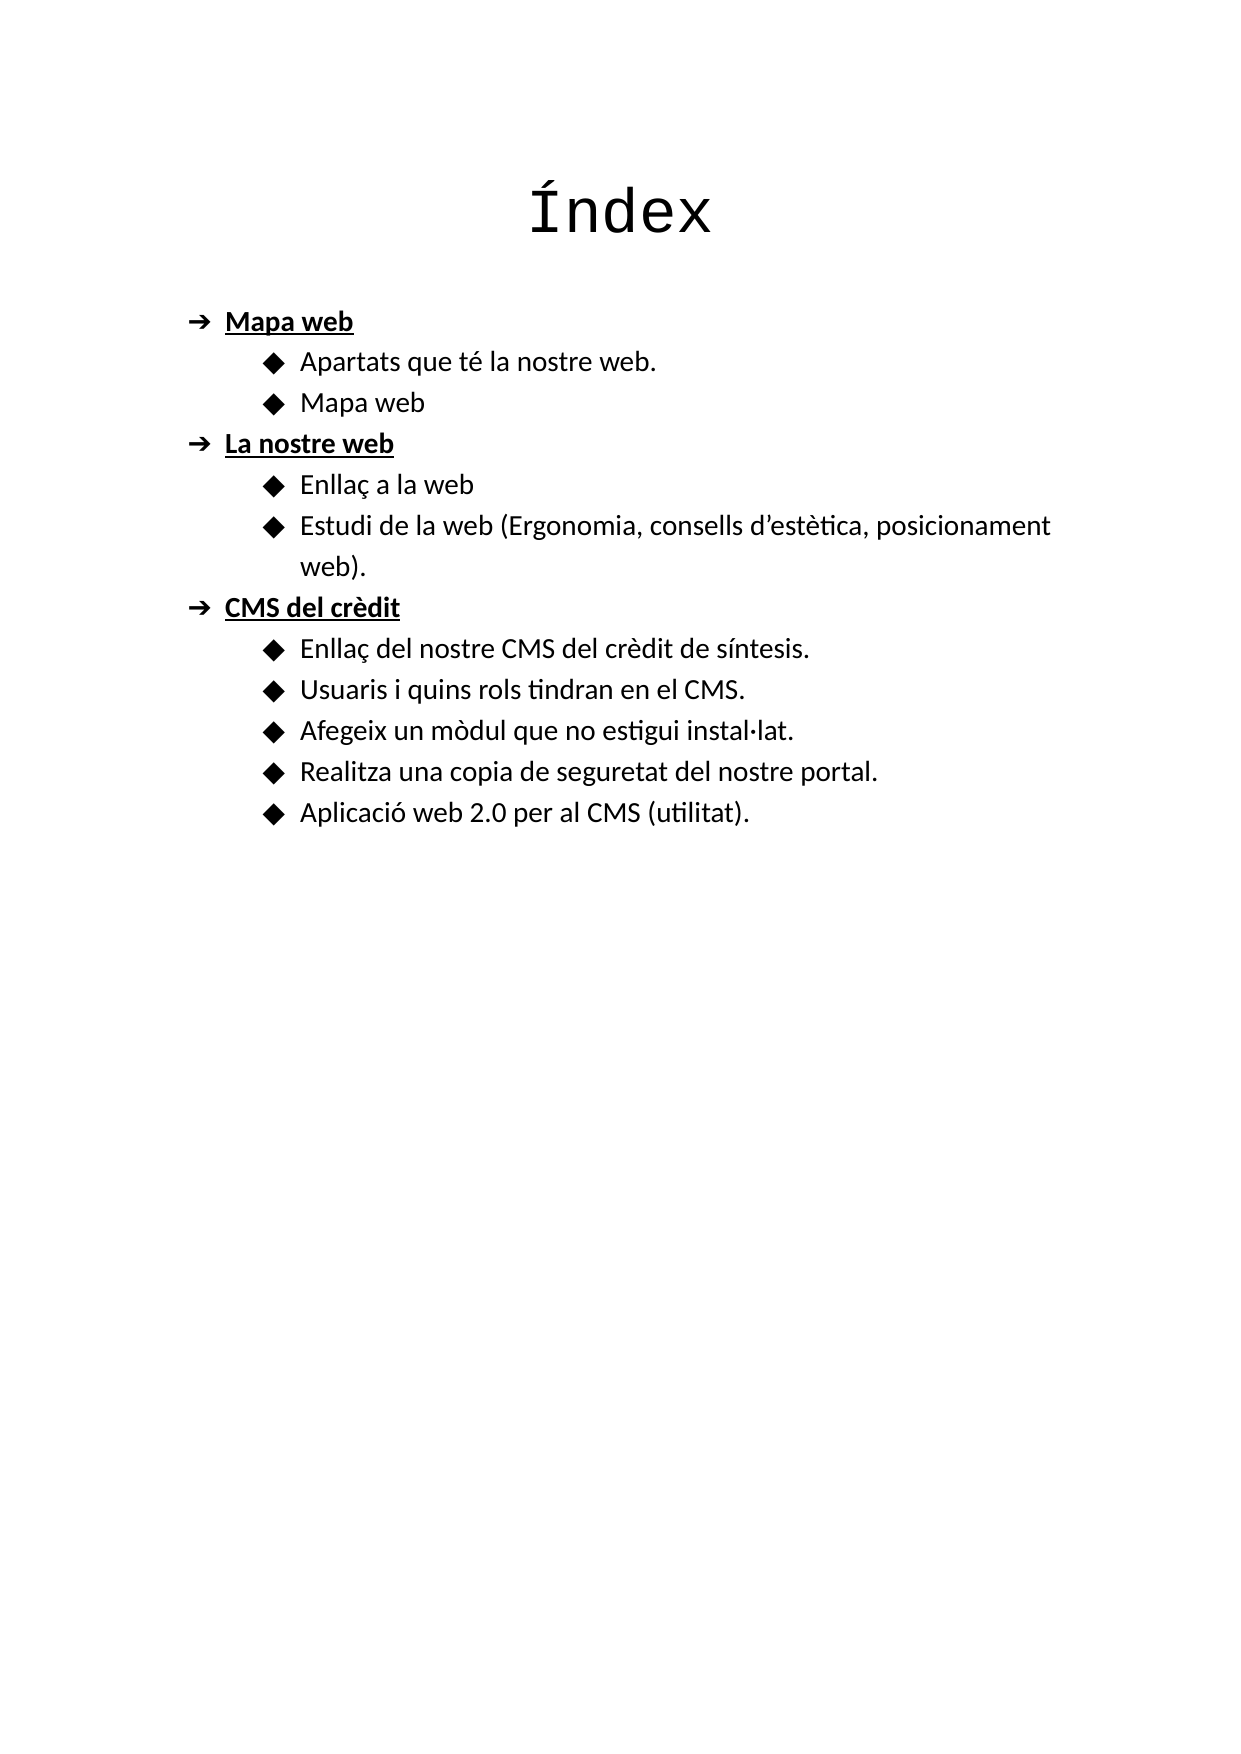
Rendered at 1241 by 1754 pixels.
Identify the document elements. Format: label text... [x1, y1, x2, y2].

list Estudi de la web (Ergonomia, consells d’estètica, posicionament web). [262, 507, 1090, 584]
list CMS del crèdit [187, 589, 1090, 625]
list Mapa web [187, 303, 1090, 338]
list Realitza una copia de seguretat del nostre portal. [262, 753, 1090, 788]
list Mapa web [262, 384, 1090, 420]
list La nostre web [187, 425, 1090, 461]
list Usuaris i quins rols tindran en el CMS. [262, 671, 1090, 707]
text Índex [150, 180, 1090, 251]
list Afegeix un mòdul que no estigui instal·lat. [262, 712, 1090, 748]
list Enllaç del nostre CMS del crèdit de síntesis. [262, 630, 1090, 666]
list Apartats que té la nostre web. [262, 343, 1090, 379]
list Enllaç a la web [262, 466, 1090, 502]
list Aplicació web 2.0 per al CMS (utilitat). [262, 794, 1090, 829]
